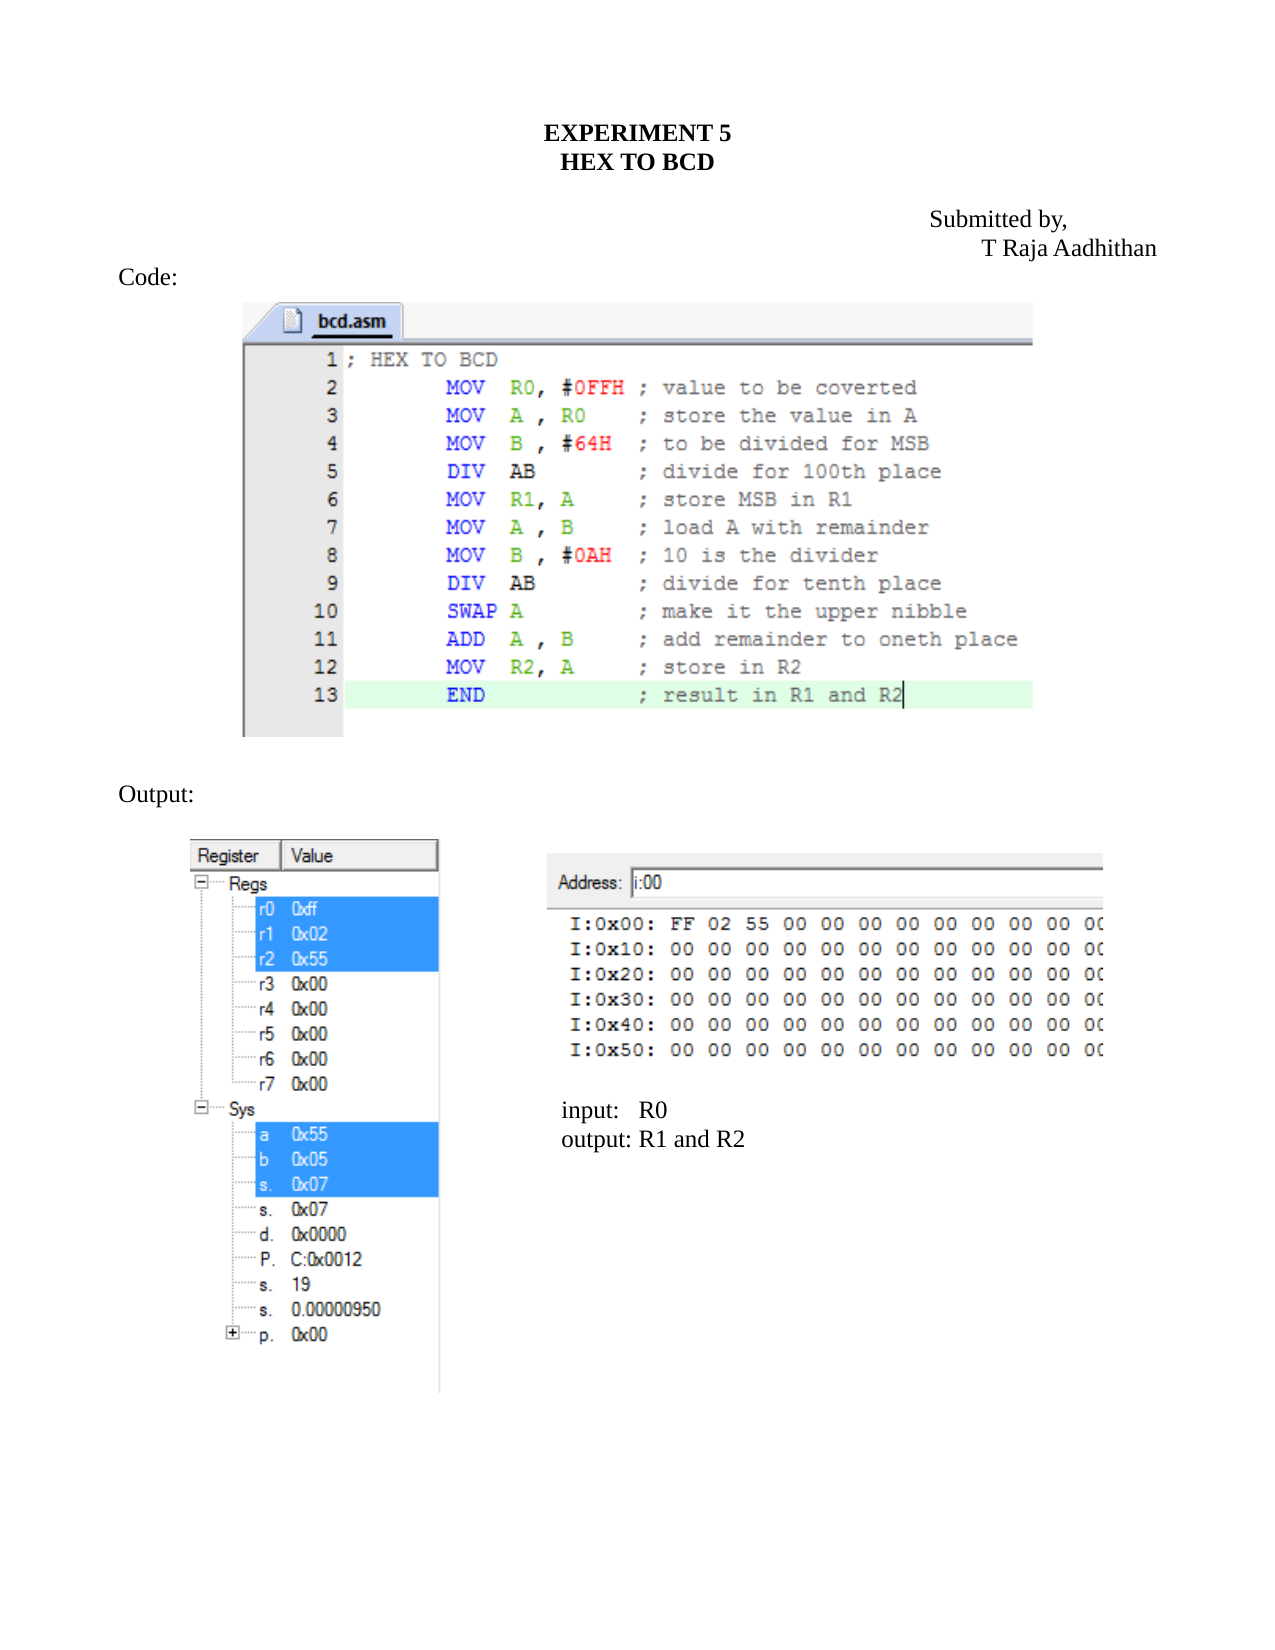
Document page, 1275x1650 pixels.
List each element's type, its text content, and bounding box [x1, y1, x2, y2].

text HEX TO BCD [118, 147, 1157, 176]
text input: R0 [442, 1096, 1157, 1124]
text output: R1 and R2 [442, 1124, 1157, 1153]
text Output: [118, 779, 1157, 808]
picture [242, 302, 1033, 737]
picture [190, 839, 442, 1393]
text T Raja Aadhithan [118, 233, 1157, 262]
text [118, 1124, 190, 1153]
text Code: [118, 262, 1157, 291]
text [118, 1096, 190, 1124]
picture [546, 853, 1104, 1061]
text Submitted by, [118, 204, 1157, 233]
text EXPERIMENT 5 [118, 118, 1157, 147]
